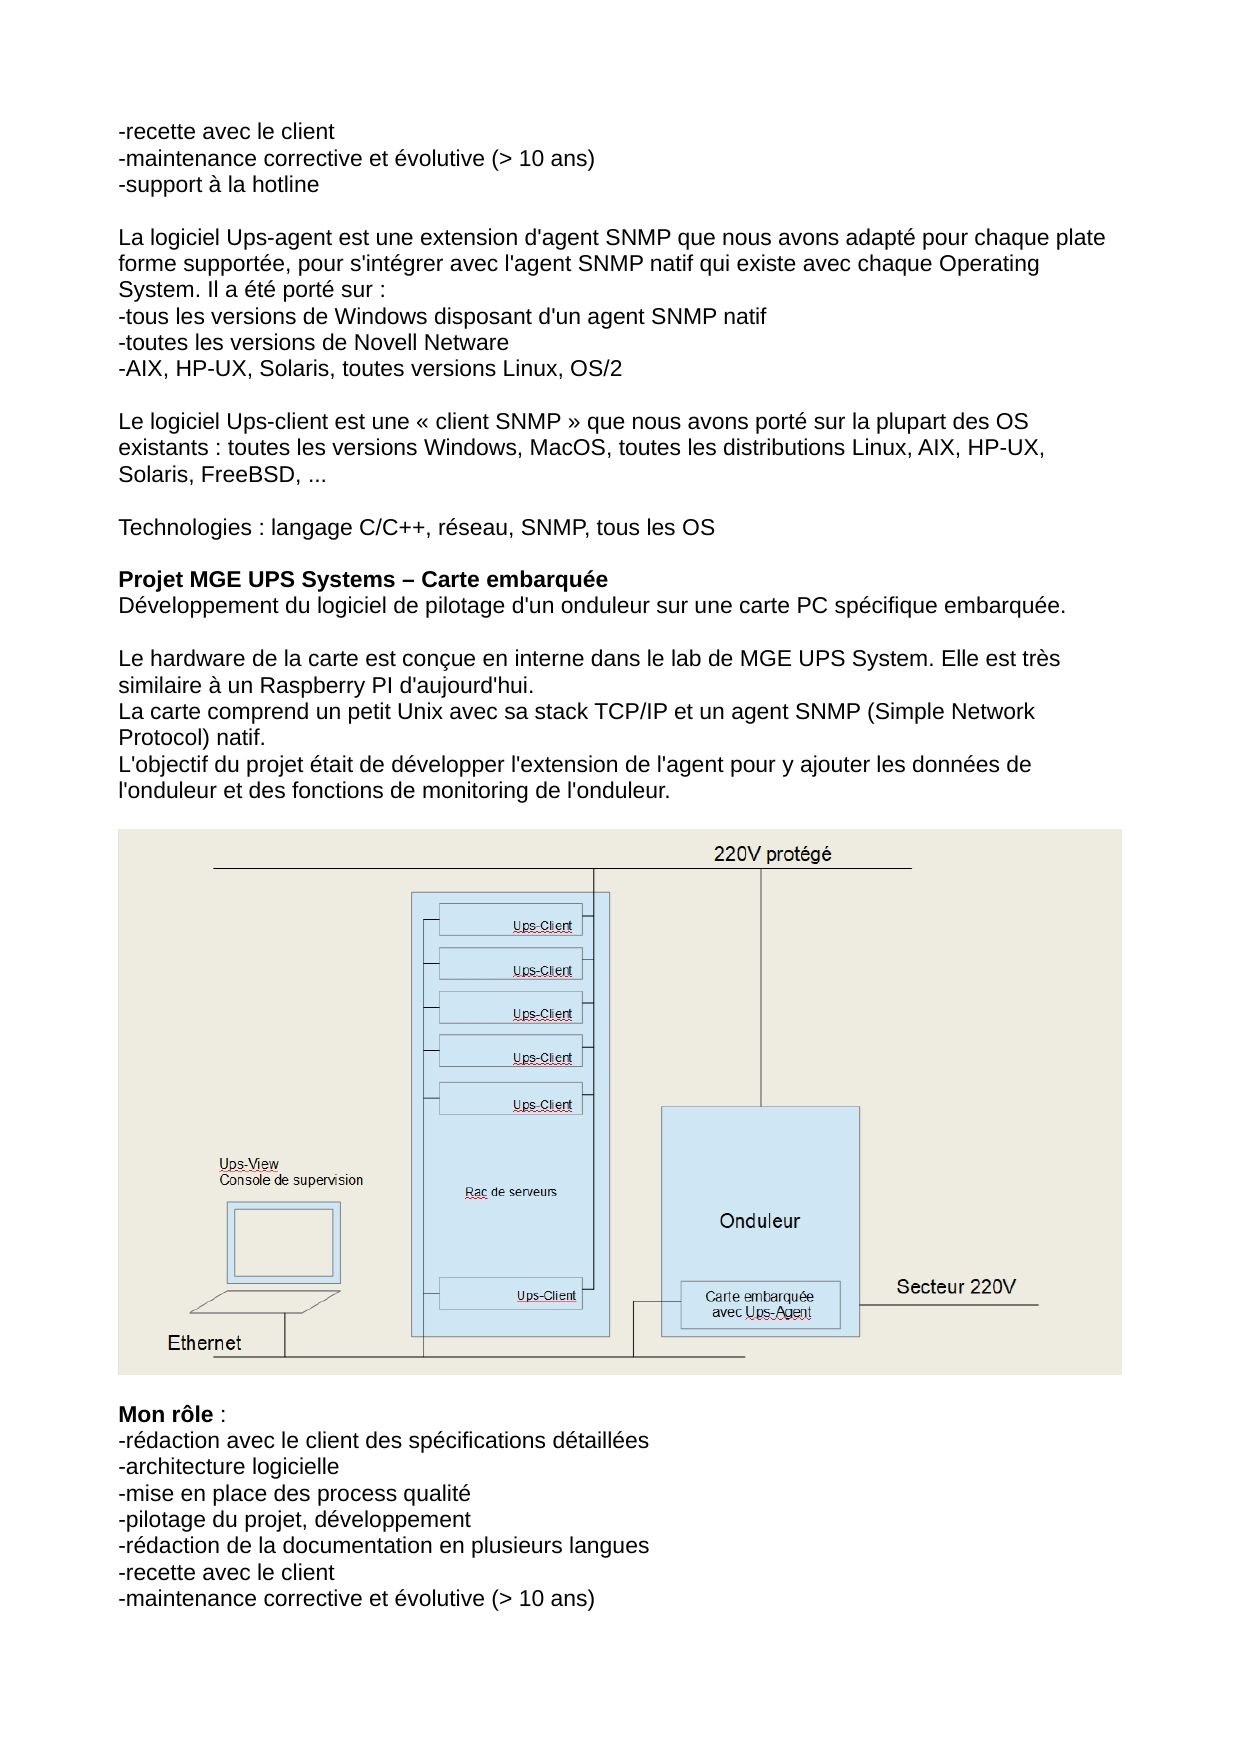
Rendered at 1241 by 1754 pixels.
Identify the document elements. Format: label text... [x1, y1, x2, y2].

text La carte comprend un petit Unix avec sa stack TCP/IP et un agent SNMP (Simple Network Protocol) natif. [118, 698, 1122, 751]
text Le logiciel Ups-client est une « client SNMP » que nous avons porté sur la plupart des OS existants : toutes les versions Windows, MacOS, toutes les distributions Linux, AIX, HP-UX, Solaris, FreeBSD, ... [118, 408, 1122, 487]
text La logiciel Ups-agent est une extension d'agent SNMP que nous avons adapté pour chaque plate forme supportée, pour s'intégrer avec l'agent SNMP natif qui existe avec chaque Operating System. Il a été porté sur : [118, 223, 1122, 303]
text L'objectif du projet était de développer l'extension de l'agent pour y ajouter les données de l'onduleur et des fonctions de monitoring de l'onduleur. [118, 751, 1122, 803]
text -toutes les versions de Novell Netware [118, 329, 1122, 355]
text -rédaction de la documentation en plusieurs langues [118, 1532, 1122, 1559]
text -tous les versions de Windows disposant d'un agent SNMP natif [118, 303, 1122, 329]
text Développement du logiciel de pilotage d'un onduleur sur une carte PC spécifique embarquée. [118, 592, 1122, 619]
text -recette avec le client [118, 1559, 1122, 1585]
text -architecture logicielle [118, 1453, 1122, 1480]
text -support à la hotline [118, 171, 1122, 197]
text -rédaction avec le client des spécifications détaillées [118, 1427, 1122, 1453]
text Projet MGE UPS Systems – Carte embarquée [118, 566, 1122, 592]
text Le hardware de la carte est conçue en interne dans le lab de MGE UPS System. Elle est très similaire à un Raspberry PI d'aujourd'hui. [118, 645, 1122, 698]
text -maintenance corrective et évolutive (> 10 ans) [118, 144, 1122, 171]
text -AIX, HP-UX, Solaris, toutes versions Linux, OS/2 [118, 355, 1122, 382]
picture [118, 829, 1123, 1375]
text -recette avec le client [118, 118, 1122, 144]
text -mise en place des process qualité [118, 1480, 1122, 1506]
text Mon rôle : [118, 1401, 1122, 1427]
text -maintenance corrective et évolutive (> 10 ans) [118, 1585, 1122, 1611]
text Technologies : langage C/C++, réseau, SNMP, tous les OS [118, 513, 1122, 540]
text -pilotage du projet, développement [118, 1506, 1122, 1532]
